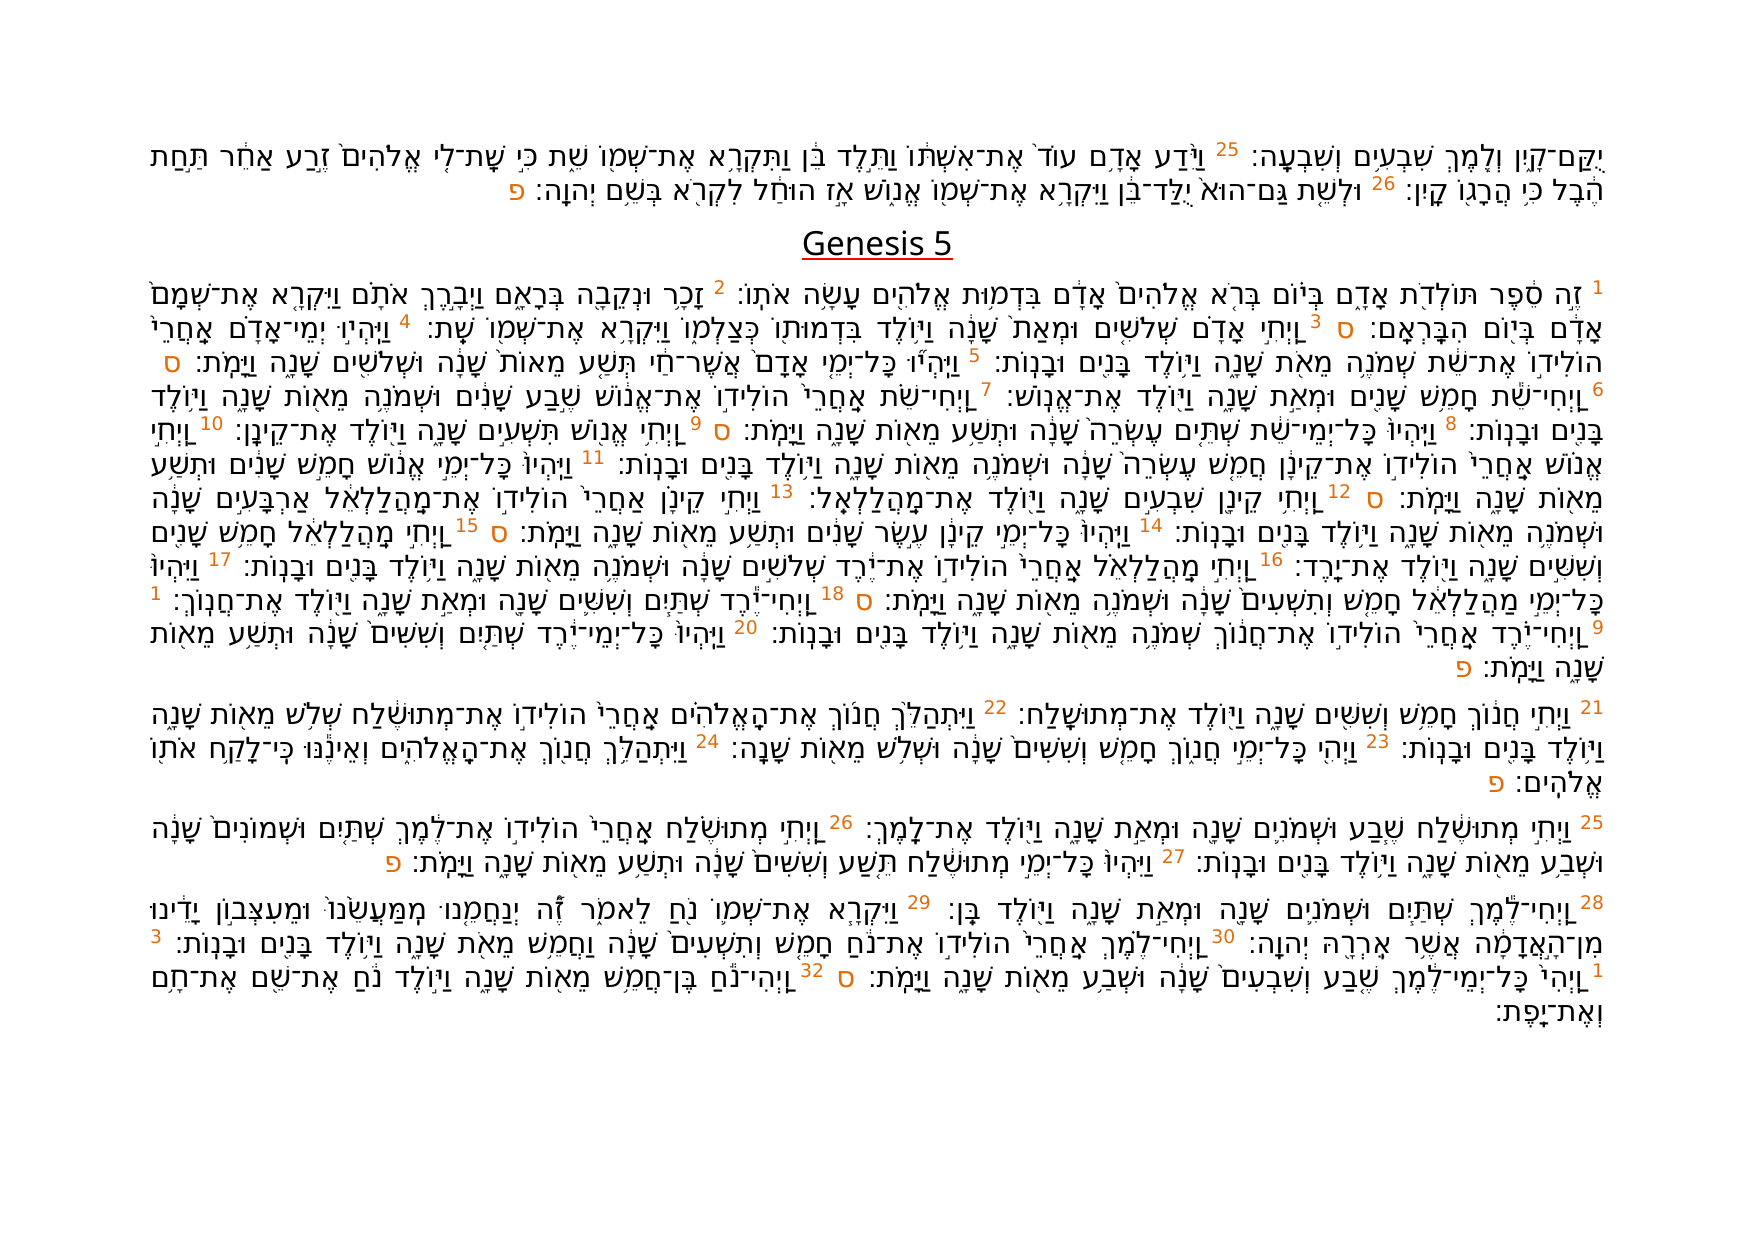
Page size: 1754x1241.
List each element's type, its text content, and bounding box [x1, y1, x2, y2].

text 25 וַיְחִ֣י מְתוּשֶׁ֔לַח שֶׁ֧בַע וּשְׁמֹנִ֛ים שָׁנָ֖ה וּמְאַ֣ת שָׁנָ֑ה וַיּ֖וֹלֶד אֶת־לָֽמֶךְ׃ ‬‬‬26 וֽ͏ַיְחִ֣י מְתוּשֶׁ֗לַח אֽ͏ַחֲרֵי֙ הוֹלִיד֣וֹ אֶת־לֶ֔מֶךְ שְׁתַּ֤יִם וּשְׁמוֹנִים֙ שָׁנָ֔ה וּשְׁבַ֥ע מֵא֖וֹת שָׁנָ֑ה וַיּ֥וֹלֶד בָּנִ֖ים וּבָנֽוֹת׃ ‬‬‬27 וַיִּהְיוּ֙ כָּל־יְמֵ֣י מְתוּשֶׁ֔לַח תֵּ֤שַׁע וְשִׁשִּׁים֙ שָׁנָ֔ה וּתְשַׁ֥ע מֵא֖וֹת שָׁנָ֑ה וַיָּמֹֽת׃ פ ‬‬‬‬‬‬ [150, 812, 1604, 879]
text Genesis 5 [150, 219, 1604, 265]
text 1 זֶ֣ה סֵ֔פֶר תּוֹלְדֹ֖ת אָדָ֑ם בְּי֗וֹם בְּרֹ֤א אֱלֹהִים֙ אָדָ֔ם בִּדְמ֥וּת אֱלֹהִ֖ים עָשָׂ֥ה אֹתֽוֹ׃ 2 זָכָ֥ר וּנְקֵבָ֖ה בְּרָאָ֑ם וַיְבָ֣רֶךְ אֹתָ֗ם וַיִּקְרָ֤א אֶת־שְׁמָם֙ אָדָ֔ם בְּי֖וֹם הִבָּֽרְאָֽם׃ ס ‬‬‬3 וֽ͏ַיְחִ֣י אָדָ֗ם שְׁלֹשִׁ֤ים וּמְאַת֙ שָׁנָ֔ה וַיּ֥וֹלֶד בִּדְמוּת֖וֹ כְּצַלְמ֑וֹ וַיִּקְרָ֥א אֶת־שְׁמ֖וֹ שֵֽׁת׃ ‬‬‬4 וַיִּֽהְי֣וּ יְמֵי־אָדָ֗ם אֽ͏ַחֲרֵי֙ הוֹלִיד֣וֹ אֶת־שֵׁ֔ת שְׁמֹנֶ֥ה מֵאֹ֖ת שָׁנָ֑ה וַיּ֥וֹלֶד בָּנִ֖ים וּבָנֽוֹת׃ ‬‬‬5 וַיִּֽהְי֞וּ כָּל־יְמֵ֤י אָדָם֙ אֲשֶׁר־חַ֔י תְּשַׁ֤ע מֵאוֹת֙ שָׁנָ֔ה וּשְׁלֹשִׁ֖ים שָׁנָ֑ה וַיָּמֹֽת׃ ס ‬‬‬6 וֽ͏ַיְחִי־שֵׁ֕ת חָמֵ֥שׁ שָׁנִ֖ים וּמְאַ֣ת שָׁנָ֑ה וַיּ֖וֹלֶד אֶת־אֱנֽוֹשׁ׃ ‬‬‬7 וֽ͏ַיְחִי־שֵׁ֗ת אֽ͏ַחֲרֵי֙ הוֹלִיד֣וֹ אֶת־אֱנ֔וֹשׁ שֶׁ֣בַע שָׁנִ֔ים וּשְׁמֹנֶ֥ה מֵא֖וֹת שָׁנָ֑ה וַיּ֥וֹלֶד בָּנִ֖ים וּבָנֽוֹת׃ ‬‬‬8 וַיִּֽהְיוּ֙ כָּל־יְמֵי־שֵׁ֔ת שְׁתֵּ֤ים עֶשְׂרֵה֙ שָׁנָ֔ה וּתְשַׁ֥ע מֵא֖וֹת שָׁנָ֑ה וַיָּמֹֽת׃ ס ‬‬‬9 וֽ͏ַיְחִ֥י אֱנ֖וֹשׁ תִּשְׁעִ֣ים שָׁנָ֑ה וַיּ֖וֹלֶד אֶת־קֵינָֽן׃ ‬‬‬10 וֽ͏ַיְחִ֣י אֱנ֗וֹשׁ אֽ͏ַחֲרֵי֙ הוֹלִיד֣וֹ אֶת־קֵינָ֔ן חֲמֵ֤שׁ עֶשְׂרֵה֙ שָׁנָ֔ה וּשְׁמֹנֶ֥ה מֵא֖וֹת שָׁנָ֑ה וַיּ֥וֹלֶד בָּנִ֖ים וּבָנֽוֹת׃ ‬‬‬11 וַיִּֽהְיוּ֙ כָּל־יְמֵ֣י אֱנ֔וֹשׁ חָמֵ֣שׁ שָׁנִ֔ים וּתְשַׁ֥ע מֵא֖וֹת שָׁנָ֑ה וַיָּמֹֽת׃ ס ‬‬‬12 וֽ͏ַיְחִ֥י קֵינָ֖ן שִׁבְעִ֣ים שָׁנָ֑ה וַיּ֖וֹלֶד אֶת־מֽ͏ַהֲלַלְאֵֽל׃ ‬‬‬13 וַיְחִ֣י קֵינָ֗ן אַחֲרֵי֙ הוֹלִיד֣וֹ אֶת־מֽ͏ַהֲלַלְאֵ֔ל אַרְבָּעִ֣ים שָׁנָ֔ה וּשְׁמֹנֶ֥ה מֵא֖וֹת שָׁנָ֑ה וַיּ֥וֹלֶד בָּנִ֖ים וּבָנֽוֹת׃ ‬‬‬14 וַיִּֽהְיוּ֙ כָּל־יְמֵ֣י קֵינָ֔ן עֶ֣שֶׂר שָׁנִ֔ים וּתְשַׁ֥ע מֵא֖וֹת שָׁנָ֑ה וַיָּמֹֽת׃ ס ‬‬‬15 וֽ͏ַיְחִ֣י מֽ͏ַהֲלַלְאֵ֔ל חָמֵ֥שׁ שָׁנִ֖ים וְשִׁשִּׁ֣ים שָׁנָ֑ה וַיּ֖וֹלֶד אֶת־יָֽרֶד׃ ‬‬‬16 וֽ͏ַיְחִ֣י מֽ͏ַהֲלַלְאֵ֗ל אֽ͏ַחֲרֵי֙ הוֹלִיד֣וֹ אֶת־יֶ֔רֶד שְׁלֹשִׁ֣ים שָׁנָ֔ה וּשְׁמֹנֶ֥ה מֵא֖וֹת שָׁנָ֑ה וַיּ֥וֹלֶד בָּנִ֖ים וּבָנֽוֹת׃ ‬‬‬17 וַיִּהְיוּ֙ כָּל־יְמֵ֣י מַהֲלַלְאֵ֔ל חָמֵ֤שׁ וְתִשְׁעִים֙ שָׁנָ֔ה וּשְׁמֹנֶ֥ה מֵא֖וֹת שָׁנָ֑ה וַיָּמֹֽת׃ ס ‬‬‬18 וֽ͏ַיְחִי־יֶ֕רֶד שְׁתַּ֧יִם וְשִׁשִּׁ֛ים שָׁנָ֖ה וּמְאַ֣ת שָׁנָ֑ה וַיּ֖וֹלֶד אֶת־חֲנֽוֹךְ׃ ‬‬‬19 וֽ͏ַיְחִי־יֶ֗רֶד אֽ͏ַחֲרֵי֙ הוֹלִיד֣וֹ אֶת־חֲנ֔וֹךְ שְׁמֹנֶ֥ה מֵא֖וֹת שָׁנָ֑ה וַיּ֥וֹלֶד בָּנִ֖ים וּבָנֽוֹת׃ ‬‬‬20 וַיִּֽהְיוּ֙ כָּל־יְמֵי־יֶ֔רֶד שְׁתַּ֤יִם וְשִׁשִּׁים֙ שָׁנָ֔ה וּתְשַׁ֥ע מֵא֖וֹת שָׁנָ֑ה וַיָּמֹֽת׃ פ ‬‬‬‬‬‬‬‬‬‬‬‬‬‬‬‬‬‬‬‬‬‬ [150, 277, 1604, 685]
text 28 וֽ͏ַיְחִי־לֶ֕מֶךְ שְׁתַּ֧יִם וּשְׁמֹנִ֛ים שָׁנָ֖ה וּמְאַ֣ת שָׁנָ֑ה וַיּ֖וֹלֶד בֵּֽן׃ ‬‬‬29 וַיִּקְרָ֧א אֶת־שְׁמ֛וֹ נֹ֖חַ לֵאמֹ֑ר זֶ֞֠ה יְנַחֲמֵ֤נוּ מִֽמַּעֲשֵׂ֙נוּ֙ וּמֵעִצְּב֣וֹן יָדֵ֔ינוּ מִן־הָ֣אֲדָמָ֔ה אֲשֶׁ֥ר אֽ͏ֵרְרָ֖הּ יְהוָֽה׃ ‬‬‬‬30 וֽ͏ַיְחִי־לֶ֗מֶךְ אֽ͏ַחֲרֵי֙ הוֹלִיד֣וֹ אֶת־נֹ֔חַ חָמֵ֤שׁ וְתִשְׁעִים֙ שָׁנָ֔ה וַחֲמֵ֥שׁ מֵאֹ֖ת שָׁנָ֑ה וַיּ֥וֹלֶד בָּנִ֖ים וּבָנֽוֹת׃ ‬‬‬31 וֽ͏ַיְהִי֙ כָּל־יְמֵי־לֶ֔מֶךְ שֶׁ֤בַע וְשִׁבְעִים֙ שָׁנָ֔ה וּשְׁבַ֥ע מֵא֖וֹת שָׁנָ֑ה וַיָּמֹֽת׃ ס ‬‬‬32 וֽ͏ַיְהִי־נֹ֕חַ בֶּן־חֲמֵ֥שׁ מֵא֖וֹת שָׁנָ֑ה וַיּ֣וֹלֶד נֹ֔חַ אֶת־שֵׁ֖ם אֶת־חָ֥ם וְאֶת־יָֽפֶת׃ ‬‬‬‬‬‬‬‬ [150, 892, 1604, 1028]
text 21 וַיְחִ֣י חֲנ֔וֹךְ חָמֵ֥שׁ וְשִׁשִּׁ֖ים שָׁנָ֑ה וַיּ֖וֹלֶד אֶת־מְתוּשָֽׁלַח׃ ‬‬‬22 וַיִּתְהַלֵּ֨ךְ חֲנ֜וֹךְ אֶת־הֽ͏ָאֱלֹהִ֗ים אֽ͏ַחֲרֵי֙ הוֹלִיד֣וֹ אֶת־מְתוּשֶׁ֔לַח שְׁלֹ֥שׁ מֵא֖וֹת שָׁנָ֑ה וַיּ֥וֹלֶד בָּנִ֖ים וּבָנֽוֹת׃ ‬‬‬23 וַיְהִ֖י כָּל־יְמֵ֣י חֲנ֑וֹךְ חָמֵ֤שׁ וְשִׁשִּׁים֙ שָׁנָ֔ה וּשְׁלֹ֥שׁ מֵא֖וֹת שָׁנָֽה׃ ‬‬‬24 וַיִּתְהַלֵּ֥ךְ חֲנ֖וֹךְ אֶת־הֽ͏ָאֱלֹהִ֑ים וְאֵינֶ֕נּוּ כִּֽי־לָקַ֥ח אֹת֖וֹ אֱלֹהִֽים׃ פ ‬‬‬‬‬‬‬ [150, 697, 1604, 799]
text 1 וְהָ֣אָדָ֔ם יָדַ֖ע אֶת־חַוָּ֣ה אִשְׁתּ֑וֹ וַתַּ֙הַר֙ וַתֵּ֣לֶד אֶת־קַ֔יִן וַתֹּ֕אמֶר קָנִ֥יתִי אִ֖ישׁ אֶת־יְהוָֽה׃ 2 וַתֹּ֣סֶף לָלֶ֔דֶת אֶת־אָחִ֖יו אֶת־הָ֑בֶל וַֽיְהִי־הֶ֙בֶל֙ רֹ֣עֵה צֹ֔אן וְקַ֕יִן הָיָ֖ה עֹבֵ֥ד אֲדָמָֽה׃ ‬‬‬3 וֽ͏ַיְהִ֖י מִקֵּ֣ץ יָמִ֑ים וַיָּבֵ֨א קַ֜יִן מִפְּרִ֧י הֽ͏ָאֲדָמָ֛ה מִנְחָ֖ה לַֽיהוָֽה׃ ‬‬‬4 וְהֶ֨בֶל הֵבִ֥יא גַם־ה֛וּא מִבְּכֹר֥וֹת צֹאנ֖וֹ וּמֵֽחֶלְבֵהֶ֑ן וַיִּ֣שַׁע יְהוָ֔ה אֶל־הֶ֖בֶל וְאֶל־מִנְחָתֽוֹ׃ ‬‬‬5 וְאֶל־קַ֥יִן וְאֶל־מִנְחָת֖וֹ לֹ֣א שָׁעָ֑ה וַיִּ֤חַר לְקַ֙יִן֙ מְאֹ֔ד וַֽיִּפְּל֖וּ פָּנָֽיו׃ ‬‬‬6 וַיֹּ֥אמֶר יְהוָ֖ה אֶל־קָ֑יִן לָ֚מָּה חָ֣רָה לָ֔ךְ וְלָ֖מָּה נָפְל֥וּ פָנֶֽיךָ׃ ‬‬‬7 הֲל֤וֹא אִם־תֵּיטִיב֙ שְׂאֵ֔ת וְאִם֙ לֹ֣א תֵיטִ֔יב לַפֶּ֖תַח חַטָּ֣את רֹבֵ֑ץ וְאֵלֶ֙יךָ֙ תְּשׁ֣וּקָת֔וֹ וְאַתָּ֖ה תִּמְשָׁל־בּֽוֹ׃ ‬‬‬8 וַיֹּ֥אמֶר קַ֖יִן אֶל־הֶ֣בֶל אָחִ֑יו וֽ͏ַיְהִי֙ בִּהְיוֹתָ֣ם בַּשָּׂדֶ֔ה וַיָּ֥קָם קַ֛יִן אֶל־הֶ֥בֶל אָחִ֖יו וַיַּהַרְגֵֽהוּ׃ ‬‬‬9 וַיֹּ֤אמֶר יְהוָה֙ אֶל־קַ֔יִן אֵ֖י הֶ֣בֶל אָחִ֑יךָ וַיֹּ֙אמֶר֙ לֹ֣א יָדַ֔עְתִּי הֲשֹׁמֵ֥ר אָחִ֖י אָנֹֽכִי׃ ‬‬‬10 וַיֹּ֖אמֶר מֶ֣ה עָשִׂ֑יתָ ק֚וֹל דְּמֵ֣י אָחִ֔יךָ צֹעֲקִ֥ים אֵלַ֖י מִן־הָֽאֲדָמָֽה׃ ‬‬‬11 וְעַתָּ֖ה אָר֣וּר אָ֑תָּה מִן־הָֽאֲדָמָה֙ אֲשֶׁ֣ר פָּצְתָ֣ה אֶת־פִּ֔יהָ לָקַ֛חַת אֶת־דְּמֵ֥י אָחִ֖יךָ מִיָּדֶֽךָ׃ ‬‬‬12 כִּ֤י תַֽעֲבֹד֙ אֶת־הָ֣אֲדָמָ֔ה לֹֽא־תֹסֵ֥ף תֵּת־כֹּחָ֖הּ לָ֑ךְ נָ֥ע וָנָ֖ד תִּֽהְיֶ֥ה בָאָֽרֶץ׃ ‬‬‬13 וַיֹּ֥אמֶר קַ֖יִן אֶל־יְהוָ֑ה גָּד֥וֹל עֲוֺנִ֖י מִנְּשֹֽׂא׃ ‬‬‬14 הֵן֩ גֵּרַ֨שְׁתָּ אֹתִ֜י הַיּ֗וֹם מֵעַל֙ פְּנֵ֣י הֽ͏ָאֲדָמָ֔ה וּמִפָּנֶ֖יךָ אֶסָּתֵ֑ר וְהָיִ֜יתִי נָ֤ע וָנָד֙ בָּאָ֔רֶץ וְהָיָ֥ה כָל־מֹצְאִ֖י יֽ͏ַהַרְגֵֽנִי׃ ‬‬‬15 וַיֹּ֧אמֶר ל֣וֹ יְהוָ֗ה לָכֵן֙ כָּל־הֹרֵ֣ג קַ֔יִן שִׁבְעָתַ֖יִם יֻקָּ֑ם וַיָּ֨שֶׂם יְהוָ֤ה לְקַ֙יִן֙ א֔וֹת לְבִלְתִּ֥י הַכּוֹת־אֹת֖וֹ כָּל־מֹצְאֽוֹ׃ ‬‬‬16 וַיֵּ֥צֵא קַ֖יִן מִלִּפְנֵ֣י יְהוָ֑ה וַיֵּ֥שֶׁב בְּאֶֽרֶץ־נ֖וֹד קִדְמַת־עֵֽדֶן׃ ‬‬‬17 וַיֵּ֤דַע קַ֙יִן֙ אֶת־אִשְׁתּ֔וֹ וַתַּ֖הַר וַתֵּ֣לֶד אֶת־חֲנ֑וֹךְ וַֽיְהִי֙ בֹּ֣נֶה עִ֔יר וַיִּקְרָא֙ שֵׁ֣ם הָעִ֔יר כְּשֵׁ֖ם בְּנ֥וֹ חֲנֽוֹךְ׃ ‬‬‬18 וַיִּוָּלֵ֤ד לַֽחֲנוֹךְ֙ אֶת־עִירָ֔ד וְעִירָ֕ד יָלַ֖ד אֶת־מְחֽוּיָאֵ֑ל וּמְחִיּיָאֵ֗ל יָלַד֙ אֶת־מְת֣וּשָׁאֵ֔ל וּמְתוּשָׁאֵ֖ל יָלַ֥ד אֶת־לָֽמֶךְ׃ ‬‬‬19 וַיִּֽקַּֽח־ל֥וֹ לֶ֖מֶךְ שְׁתֵּ֣י נָשִׁ֑ים שֵׁ֤ם הָֽאַחַת֙ עָדָ֔ה וְשֵׁ֥ם הַשֵּׁנִ֖ית צִלָּֽה׃ ‬‬‬20 וַתֵּ֥לֶד עָדָ֖ה אֶת־יָבָ֑ל ה֣וּא הָיָ֔ה אֲבִ֕י יֹשֵׁ֥ב אֹ֖הֶל וּמִקְנֶֽה׃ ‬‬‬21 וְשֵׁ֥ם אָחִ֖יו יוּבָ֑ל ה֣וּא הָיָ֔ה אֲבִ֕י כָּל־תֹּפֵ֥שׂ כִּנּ֖וֹר וְעוּגָֽב׃ ‬‬‬22 וְצִלָּ֣ה גַם־הִ֗וא יָֽלְדָה֙ אֶת־תּ֣וּבַל קַ֔יִן לֹטֵ֕שׁ כָּל־חֹרֵ֥שׁ נְחֹ֖שֶׁת וּבַרְזֶ֑ל וַֽאֲח֥וֹת תּֽוּבַל־קַ֖יִן נַֽעֲמָֽה׃ ‬‬‬23 וַיֹּ֨אמֶר לֶ֜מֶךְ לְנָשָׁ֗יו עָדָ֤ה וְצִלָּה֙ שְׁמַ֣עַן קוֹלִ֔י נְשֵׁ֣י לֶ֔מֶךְ הַאְזֵ֖נָּה אִמְרָתִ֑י כִּ֣י אִ֤ישׁ הָרַ֙גְתִּי֙ לְפִצְעִ֔י וְיֶ֖לֶד לְחַבֻּרָתִֽי׃ ‬‬‬24 כִּ֥י שִׁבְעָתַ֖יִם יֻקַּם־קָ֑יִן וְלֶ֖מֶךְ שִׁבְעִ֥ים וְשִׁבְעָֽה׃ ‬‬‬25 וַיֵּ֨דַע אָדָ֥ם עוֹד֙ אֶת־אִשְׁתּ֔וֹ וַתֵּ֣לֶד בֵּ֔ן וַתִּקְרָ֥א אֶת־שְׁמ֖וֹ שֵׁ֑ת כִּ֣י שָֽׁת־לִ֤י אֱלֹהִים֙ זֶ֣רַע אַחֵ֔ר תַּ֣חַת הֶ֔בֶל כִּ֥י הֲרָג֖וֹ קָֽיִן׃ ‬‬‬26 וּלְשֵׁ֤ת גַּם־הוּא֙ יֻלַּד־בֵּ֔ן וַיִּקְרָ֥א אֶת־שְׁמ֖וֹ אֱנ֑וֹשׁ אָ֣ז הוּחַ֔ל לִקְרֹ֖א בְּשֵׁ֥ם יְהוָֽה׃ פ ‬‬‬‬‬‬‬‬‬‬‬‬‬‬‬‬‬‬‬‬‬‬‬‬‬‬‬‬ [150, 139, 1604, 207]
